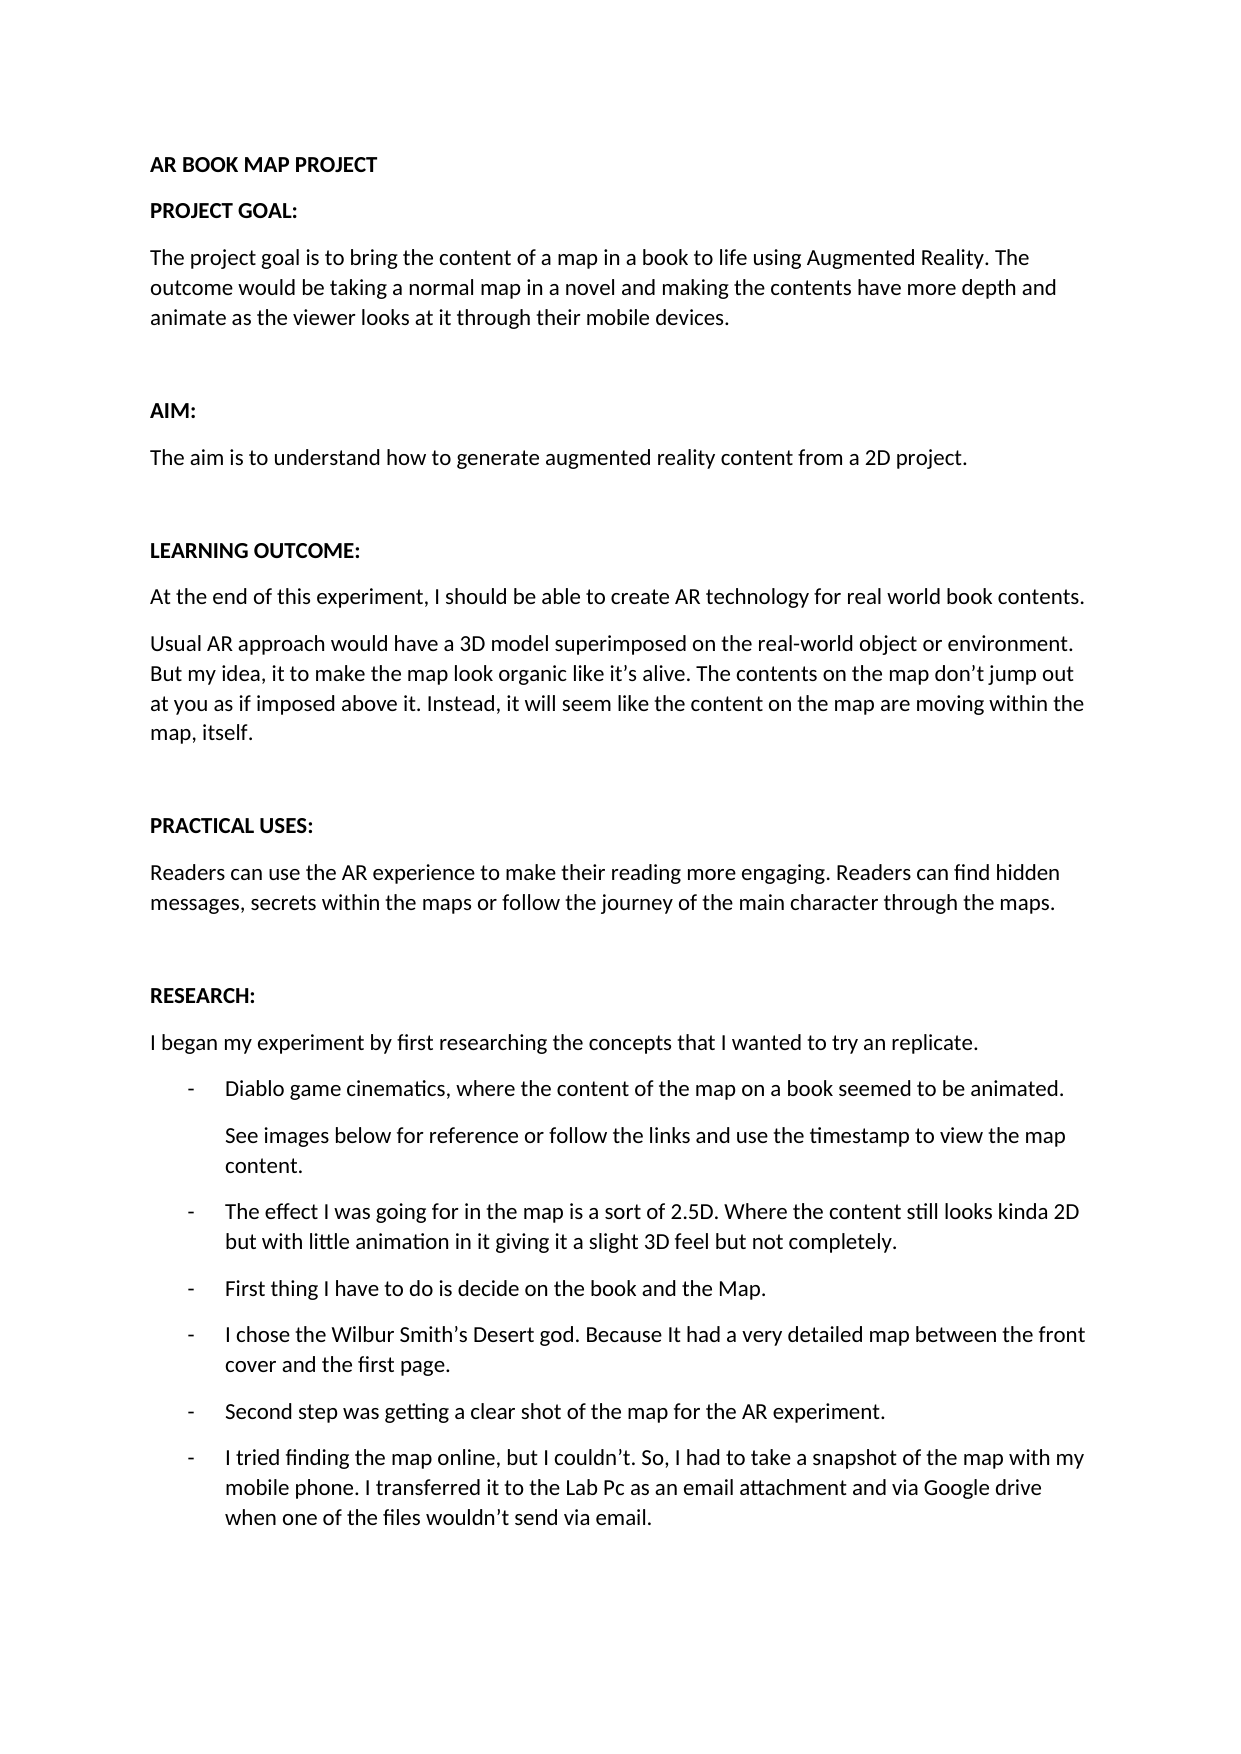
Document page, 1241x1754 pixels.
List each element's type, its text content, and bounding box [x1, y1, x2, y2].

list I chose the Wilbur Smith’s Desert god. Because It had a very detailed map between the front cover and the first page. [187, 1320, 1090, 1378]
list I tried finding the map online, but I couldn’t. So, I had to take a snapshot of the map with my mobile phone. I transferred it to the Lab Pc as an email attachment and via Google drive when one of the files wouldn’t send via email. [187, 1443, 1090, 1531]
text At the end of this experiment, I should be able to create AR technology for real world book contents. [150, 582, 1090, 610]
list The effect I was going for in the map is a sort of 2.5D. Where the content still looks kinda 2D but with little animation in it giving it a slight 3D feel but not completely. [187, 1197, 1090, 1255]
text AIM: [150, 396, 1090, 424]
text LEARNING OUTCOME: [150, 536, 1090, 564]
text I began my experiment by first researching the concepts that I wanted to try an replicate. [150, 1028, 1090, 1056]
text The aim is to understand how to generate augmented reality content from a 2D project. [150, 443, 1090, 471]
text The project goal is to bring the content of a map in a book to life using Augmented Reality. The outcome would be taking a normal map in a novel and making the contents have more depth and animate as the viewer looks at it through their mobile devices. [150, 243, 1090, 331]
text Usual AR approach would have a 3D model superimposed on the real-world object or environment. But my idea, it to make the map look organic like it’s alive. The contents on the map don’t jump out at you as if imposed above it. Instead, it will seem like the content on the map are moving within the map, itself. [150, 629, 1090, 747]
list Diablo game cinematics, where the content of the map on a book seemed to be animated. [187, 1074, 1090, 1102]
list Second step was getting a clear shot of the map for the AR experiment. [187, 1397, 1090, 1425]
list First thing I have to do is decide on the book and the Map. [187, 1274, 1090, 1302]
text RESEARCH: [150, 981, 1090, 1009]
text AR BOOK MAP PROJECT [150, 150, 1090, 178]
text PRACTICAL USES: [150, 812, 1090, 840]
list See images below for reference or follow the links and use the timestamp to view the map content. [225, 1121, 1090, 1179]
text PROJECT GOAL: [150, 197, 1090, 224]
text Readers can use the AR experience to make their reading more engaging. Readers can find hidden messages, secrets within the maps or follow the journey of the main character through the maps. [150, 858, 1090, 916]
